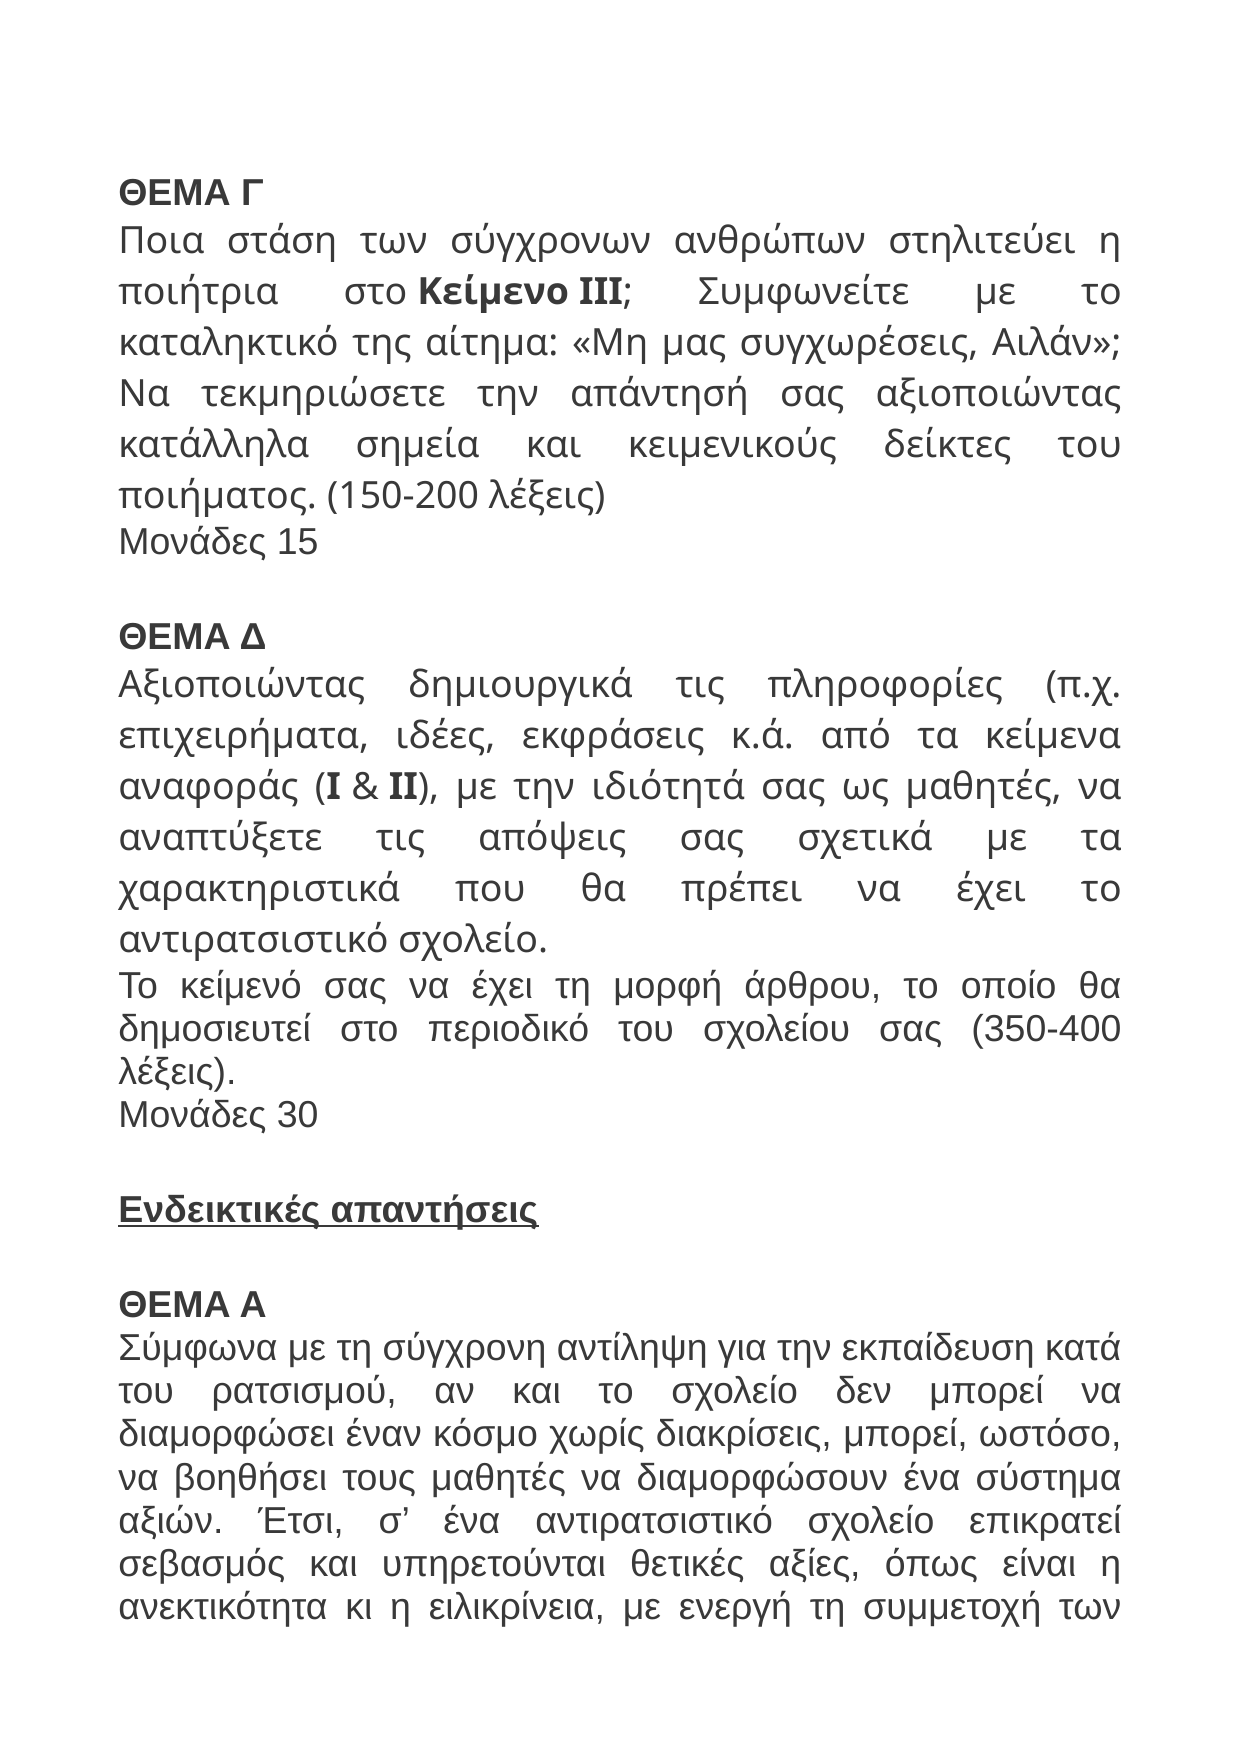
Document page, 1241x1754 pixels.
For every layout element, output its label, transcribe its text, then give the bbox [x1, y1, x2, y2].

text Μονάδες 30 [118, 1093, 1122, 1136]
text ΘΕΜΑ Γ [118, 170, 1122, 213]
text Μονάδες 15 [118, 519, 1122, 562]
text Σύμφωνα με τη σύγχρονη αντίληψη για την εκπαίδευση κατά του ρατσισμού, αν και το σχολείο δεν μπορεί να διαμορφώσει έναν κόσμο χωρίς διακρίσεις, μπορεί, ωστόσο, να βοηθήσει τους μαθητές να διαμορφώσουν ένα σύστημα αξιών. Έτσι, σ’ ένα αντιρατσιστικό σχολείο επικρατεί σεβασμός και υπηρετούνται θετικές αξίες, όπως είναι η ανεκτικότητα κι η ειλικρίνεια, με ενεργή τη συμμετοχή των [118, 1325, 1122, 1627]
text ΘΕΜΑ Δ [118, 614, 1122, 657]
text ΘΕΜΑ Α [118, 1282, 1122, 1325]
text Το κείμενό σας να έχει τη μορφή άρθρου, το οποίο θα δημοσιευτεί στο περιοδικό του σχολείου σας (350-400 λέξεις). [118, 963, 1122, 1093]
text Ποια στάση των σύγχρονων ανθρώπων στηλιτεύει η ποιήτρια στο Κείμενο III; Συμφωνείτε με το καταληκτικό της αίτημα: «Μη μας συγχωρέσεις, Αιλάν»; Να τεκμηριώσετε την απάντησή σας αξιοποιώντας κατάλληλα σημεία και κειμενικούς δείκτες του ποιήματος. (150-200 λέξεις) [118, 213, 1122, 519]
text Ενδεικτικές απαντήσεις [118, 1187, 1122, 1231]
text Αξιοποιώντας δημιουργικά τις πληροφορίες (π.χ. επιχειρήματα, ιδέες, εκφράσεις κ.ά. από τα κείμενα αναφοράς (I & II), με την ιδιότητά σας ως μαθητές, να αναπτύξετε τις απόψεις σας σχετικά με τα χαρακτηριστικά που θα πρέπει να έχει το αντιρατσιστικό σχολείο. [118, 657, 1122, 963]
